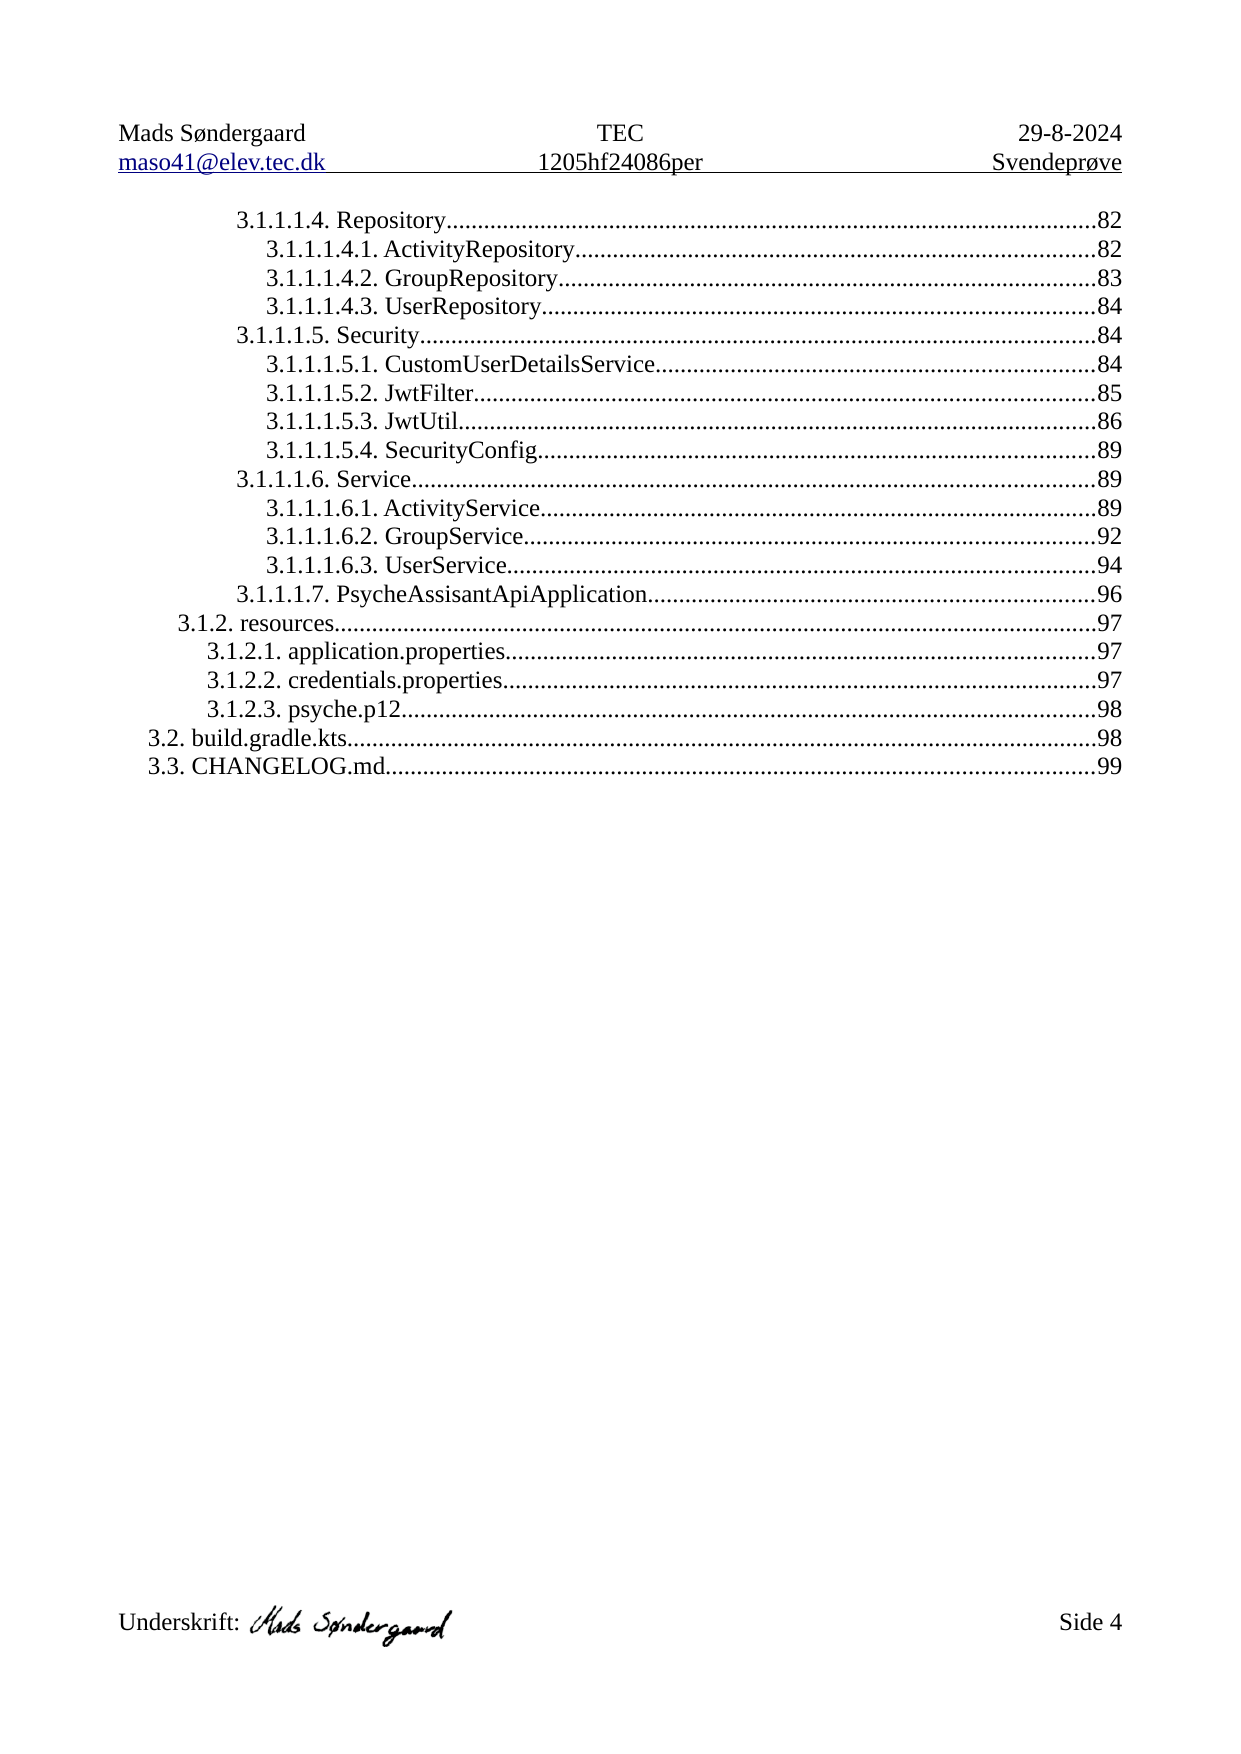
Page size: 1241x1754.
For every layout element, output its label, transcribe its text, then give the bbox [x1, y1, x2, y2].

text 3.1.2. resources 97 [177, 608, 1122, 636]
text 3.1.1.1.4. Repository 82 [236, 205, 1122, 234]
text 3.1.1.1.5.2. JwtFilter 85 [266, 378, 1122, 406]
text 3.1.1.1.6.3. UserService 94 [266, 550, 1122, 579]
text 3.1.1.1.4.2. GroupRepository 83 [266, 263, 1122, 291]
text 3.1.1.1.4.1. ActivityRepository 82 [266, 234, 1122, 263]
text 3.1.2.1. application.properties 97 [207, 636, 1122, 665]
text 3.1.1.1.5.3. JwtUtil 86 [266, 406, 1122, 435]
text 3.1.1.1.6.2. GroupService 92 [266, 521, 1122, 550]
text 3.1.1.1.5.1. CustomUserDetailsService 84 [266, 349, 1122, 378]
text 3.1.1.1.4.3. UserRepository 84 [266, 291, 1122, 320]
text 3.1.1.1.6. Service 89 [236, 464, 1122, 493]
picture [244, 1600, 458, 1647]
text 3.3. CHANGELOG.md 99 [148, 751, 1122, 780]
text 3.1.1.1.5.4. SecurityConfig 89 [266, 435, 1122, 464]
text 3.1.1.1.5. Security 84 [236, 320, 1122, 349]
text 3.1.2.2. credentials.properties 97 [207, 665, 1122, 694]
text 3.1.1.1.6.1. ActivityService 89 [266, 493, 1122, 521]
text 3.2. build.gradle.kts 98 [148, 723, 1122, 751]
text 3.1.1.1.7. PsycheAssisantApiApplication 96 [236, 579, 1122, 608]
text 3.1.2.3. psyche.p12 98 [207, 694, 1122, 723]
